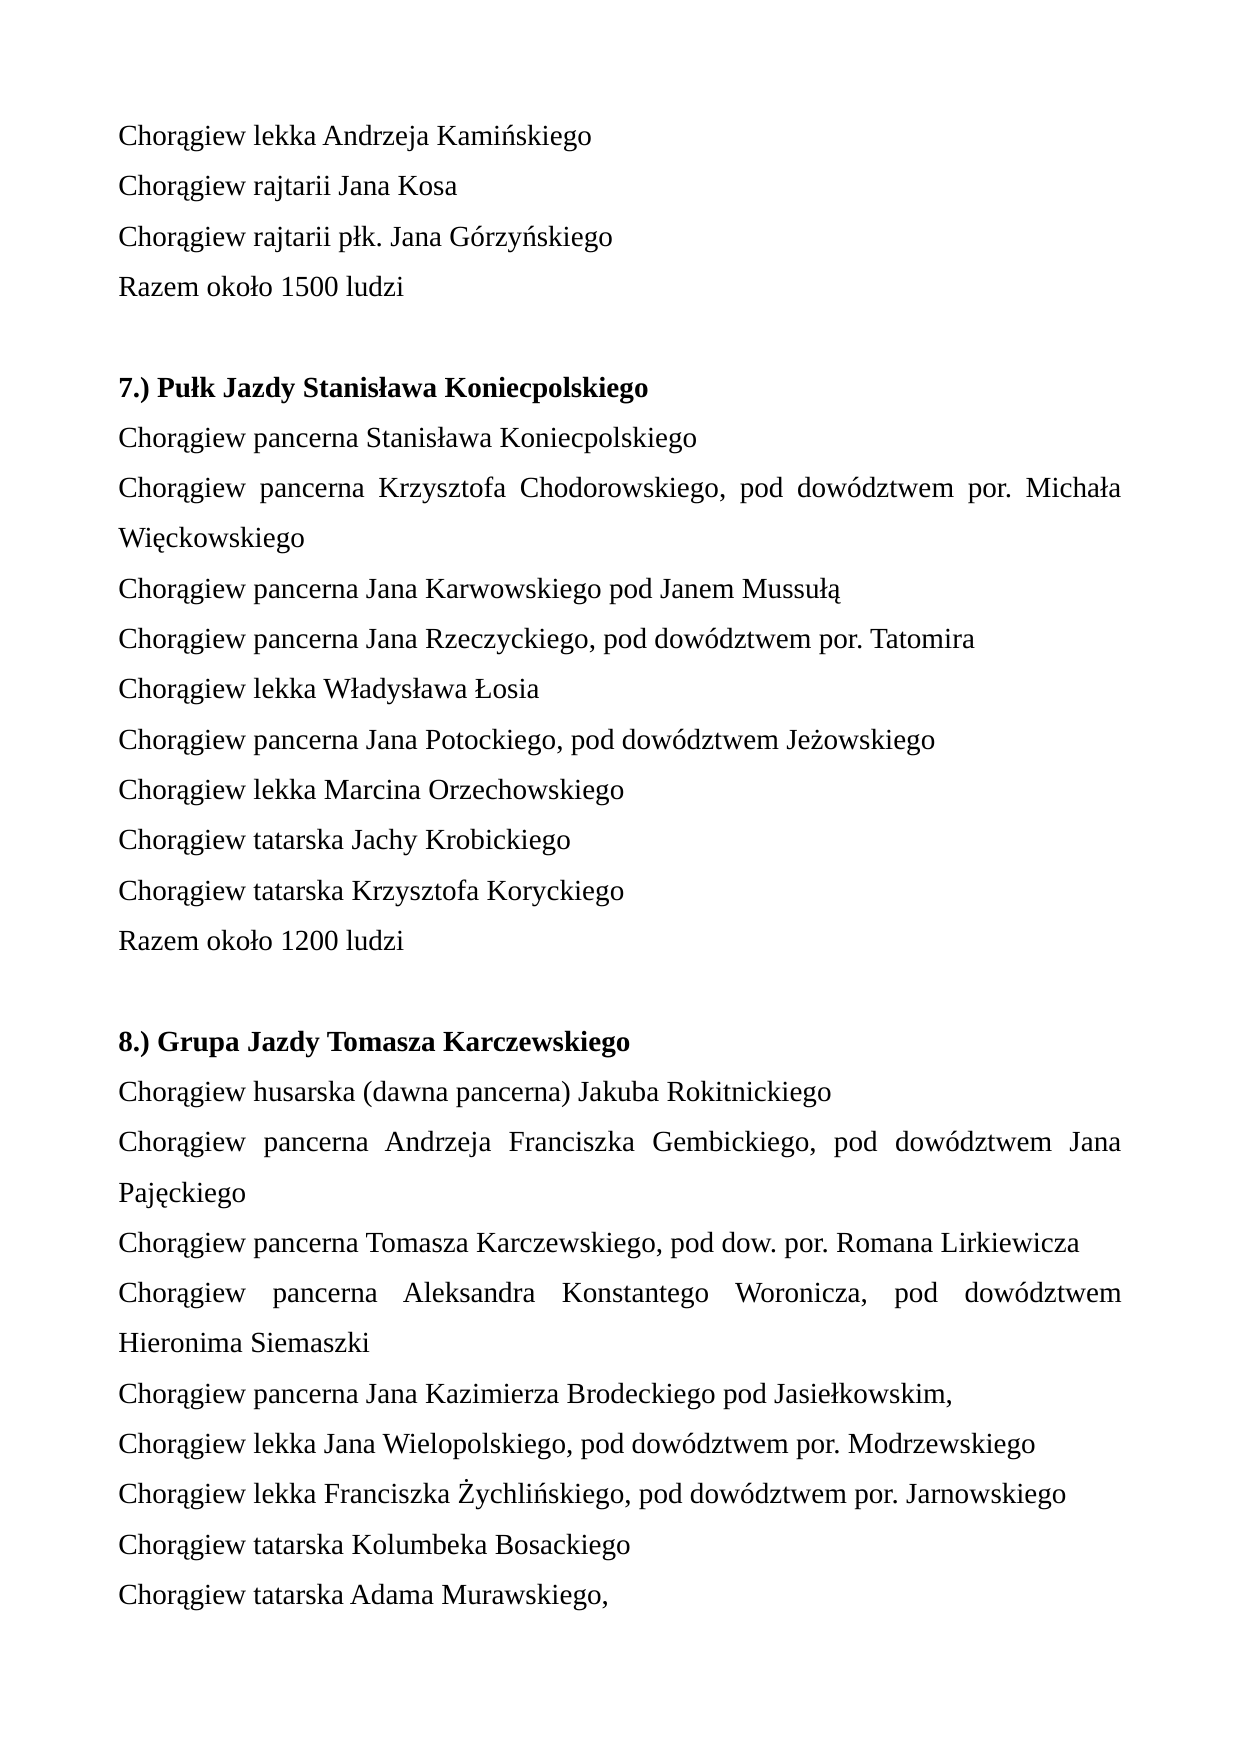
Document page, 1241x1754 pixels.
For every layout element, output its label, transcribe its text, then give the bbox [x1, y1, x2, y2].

text Chorągiew lekka Jana Wielopolskiego, pod dowództwem por. Modrzewskiego [118, 1426, 1122, 1460]
text Chorągiew pancerna Aleksandra Konstantego Woronicza, pod dowództwem Hieronima Siemaszki [118, 1275, 1122, 1359]
text Chorągiew pancerna Krzysztofa Chodorowskiego, pod dowództwem por. Michała Więckowskiego [118, 470, 1122, 554]
text Chorągiew lekka Marcina Orzechowskiego [118, 772, 1122, 806]
text Chorągiew pancerna Jana Rzeczyckiego, pod dowództwem por. Tatomira [118, 621, 1122, 655]
text Chorągiew pancerna Tomasza Karczewskiego, pod dow. por. Romana Lirkiewicza [118, 1225, 1122, 1258]
text Chorągiew tatarska Kolumbeka Bosackiego [118, 1527, 1122, 1560]
text Razem około 1200 ludzi [118, 923, 1122, 957]
text Chorągiew tatarska Krzysztofa Koryckiego [118, 873, 1122, 906]
text Chorągiew pancerna Jana Karwowskiego pod Janem Mussułą [118, 571, 1122, 604]
text Chorągiew pancerna Andrzeja Franciszka Gembickiego, pod dowództwem Jana Pajęckiego [118, 1124, 1122, 1208]
text 7.) Pułk Jazdy Stanisława Koniecpolskiego [118, 370, 1122, 403]
text Chorągiew tatarska Adama Murawskiego, [118, 1577, 1122, 1611]
text Chorągiew lekka Franciszka Żychlińskiego, pod dowództwem por. Jarnowskiego [118, 1477, 1122, 1510]
text Razem około 1500 ludzi [118, 269, 1122, 303]
text Chorągiew rajtarii Jana Kosa [118, 168, 1122, 202]
text 8.) Grupa Jazdy Tomasza Karczewskiego [118, 1024, 1122, 1057]
text Chorągiew pancerna Stanisława Koniecpolskiego [118, 420, 1122, 453]
text Chorągiew tatarska Jachy Krobickiego [118, 822, 1122, 856]
text Chorągiew pancerna Jana Potockiego, pod dowództwem Jeżowskiego [118, 722, 1122, 755]
text Chorągiew rajtarii płk. Jana Górzyńskiego [118, 219, 1122, 252]
text Chorągiew lekka Andrzeja Kamińskiego [118, 118, 1122, 152]
text Chorągiew pancerna Jana Kazimierza Brodeckiego pod Jasiełkowskim, [118, 1376, 1122, 1409]
text Chorągiew lekka Władysława Łosia [118, 672, 1122, 705]
text Chorągiew husarska (dawna pancerna) Jakuba Rokitnickiego [118, 1074, 1122, 1108]
